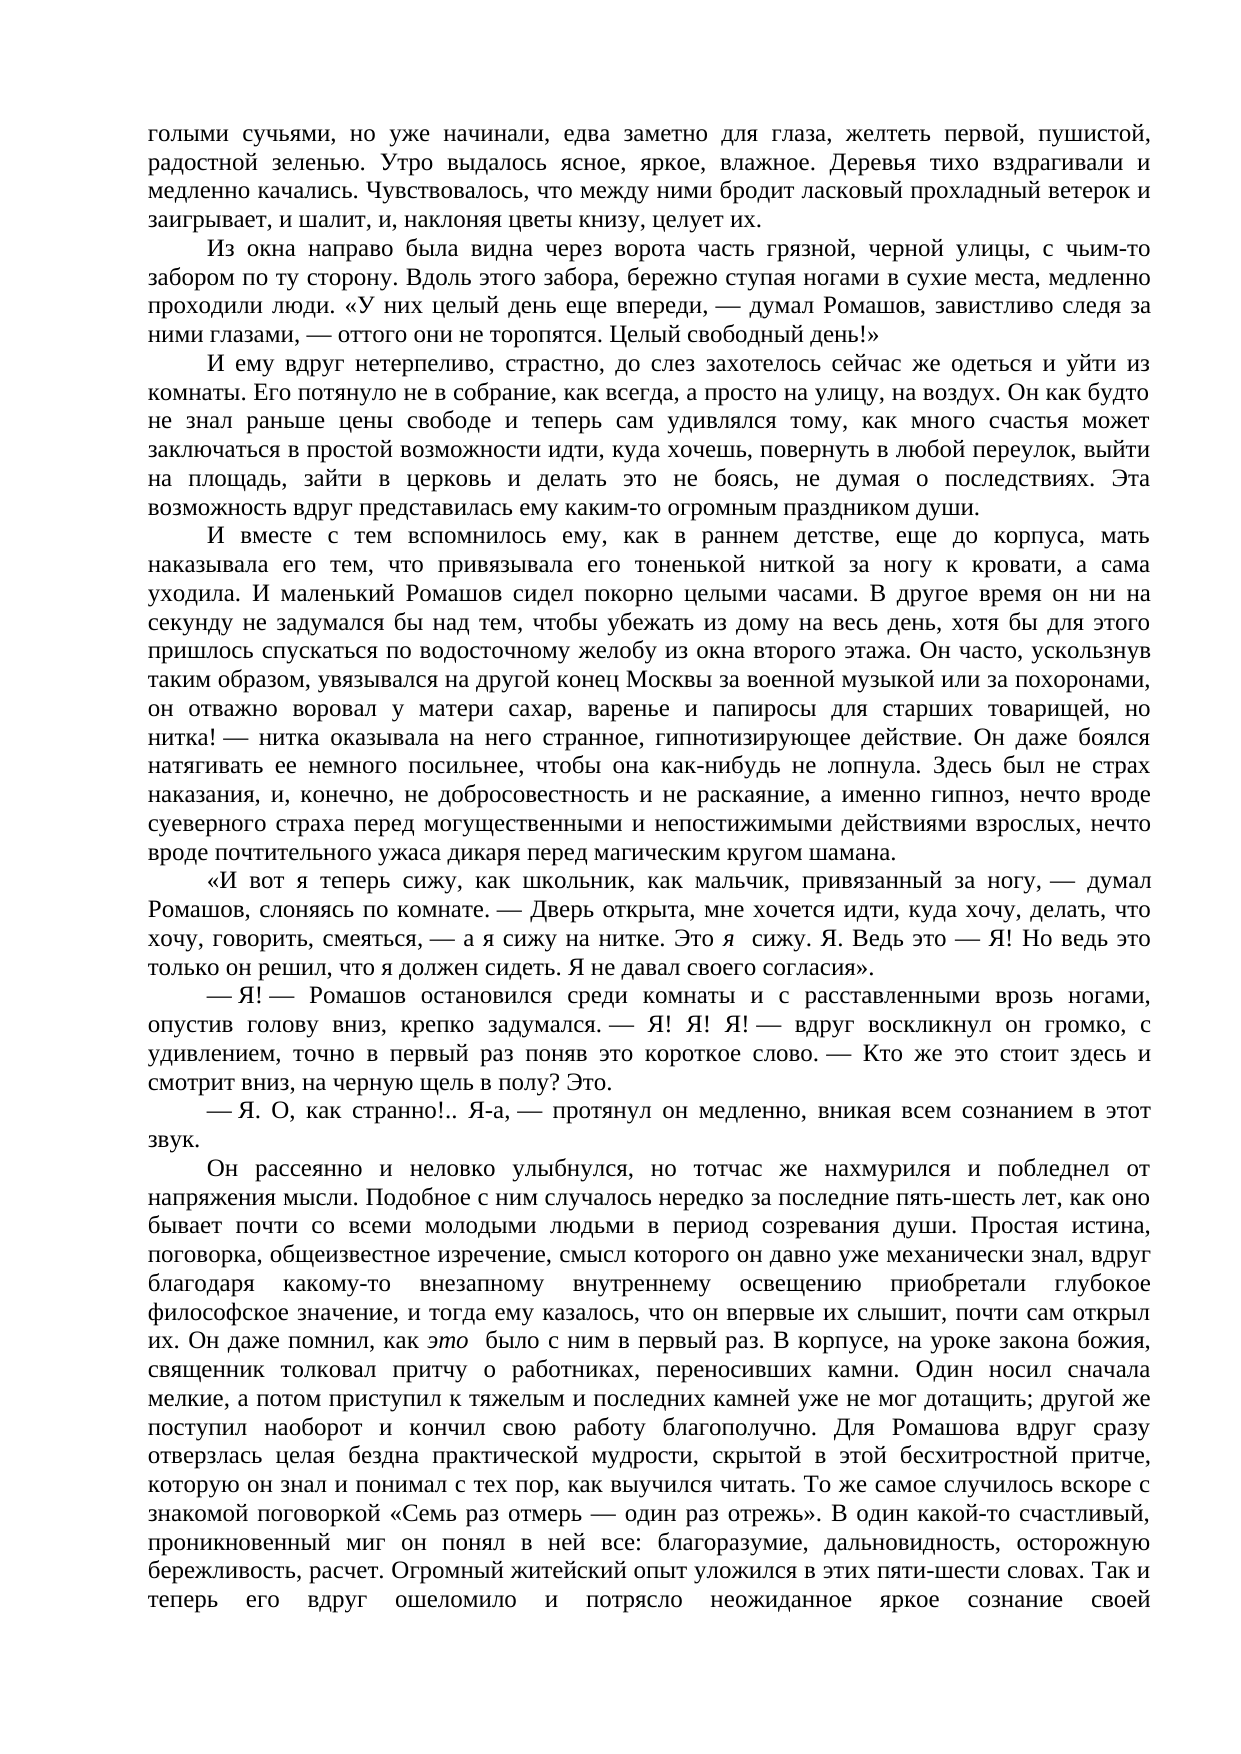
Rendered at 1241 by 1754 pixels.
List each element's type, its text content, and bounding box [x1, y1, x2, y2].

text Он рассеянно и неловко улыбнулся, но тотчас же нахмурился и побледнел от напряжения мысли. Подобное с ним случалось нередко за последние пять-шесть лет, как оно бывает почти со всеми молодыми людьми в период созревания души. Простая истина, поговорка, общеизвестное изречение, смысл которого он давно уже механически знал, вдруг благодаря какому-то внезапному внутреннему освещению приобретали глубокое философское значение, и тогда ему казалось, что он впервые их слышит, почти сам открыл их. Он даже помнил, как это было с ним в первый раз. В корпусе, на уроке закона божия, священник толковал притчу о работниках, переносивших камни. Один носил сначала мелкие, а потом приступил к тяжелым и последних камней уже не мог дотащить; другой же поступил наоборот и кончил свою работу благополучно. Для Ромашова вдруг сразу отверзлась целая бездна практической мудрости, скрытой в этой бесхитростной притче, которую он знал и понимал с тех пор, как выучился читать. То же самое случилось вскоре с знакомой поговоркой «Семь раз отмерь — один раз отрежь». В один какой-то счастливый, проникновенный миг он понял в ней все: благоразумие, дальновидность, осторожную бережливость, расчет. Огромный житейский опыт уложился в этих пяти-шести словах. Так и теперь его вдруг ошеломило и потрясло неожиданное яркое сознание своей [148, 1153, 1152, 1613]
text — Я. О, как странно!.. Я-а, — протянул он медленно, вникая всем сознанием в этот звук. [148, 1096, 1152, 1153]
text И вместе с тем вспомнилось ему, как в раннем детстве, еще до корпуса, мать наказывала его тем, что привязывала его тоненькой ниткой за ногу к кровати, а сама уходила. И маленький Ромашов сидел покорно целыми часами. В другое время он ни на секунду не задумался бы над тем, чтобы убежать из дому на весь день, хотя бы для этого пришлось спускаться по водосточному желобу из окна второго этажа. Он часто, ускользнув таким образом, увязывался на другой конец Москвы за военной музыкой или за похоронами, он отважно воровал у матери сахар, варенье и папиросы для старших товарищей, но нитка! — нитка оказывала на него странное, гипнотизирующее действие. Он даже боялся натягивать ее немного посильнее, чтобы она как-нибудь не лопнула. Здесь был не страх наказания, и, конечно, не добросовестность и не раскаяние, а именно гипноз, нечто вроде суеверного страха перед могущественными и непостижимыми действиями взрослых, нечто вроде почтительного ужаса дикаря перед магическим кругом шамана. [148, 521, 1152, 866]
text голыми сучьями, но уже начинали, едва заметно для глаза, желтеть первой, пушистой, радостной зеленью. Утро выдалось ясное, яркое, влажное. Деревья тихо вздрагивали и медленно качались. Чувствовалось, что между ними бродит ласковый прохладный ветерок и заигрывает, и шалит, и, наклоняя цветы книзу, целует их. [148, 118, 1152, 233]
text — Я! — Ромашов остановился среди комнаты и с расставленными врозь ногами, опустив голову вниз, крепко задумался. — Я! Я! Я! — вдруг воскликнул он громко, с удивлением, точно в первый раз поняв это короткое слово. — Кто же это стоит здесь и смотрит вниз, на черную щель в полу? Это. [148, 981, 1152, 1096]
text И ему вдруг нетерпеливо, страстно, до слез захотелось сейчас же одеться и уйти из комнаты. Его потянуло не в собрание, как всегда, а просто на улицу, на воздух. Он как будто не знал раньше цены свободе и теперь сам удивлялся тому, как много счастья может заключаться в простой возможности идти, куда хочешь, повернуть в любой переулок, выйти на площадь, зайти в церковь и делать это не боясь, не думая о последствиях. Эта возможность вдруг представилась ему каким-то огромным праздником души. [148, 348, 1152, 521]
text «И вот я теперь сижу, как школьник, как мальчик, привязанный за ногу, — думал Ромашов, слоняясь по комнате. — Дверь открыта, мне хочется идти, куда хочу, делать, что хочу, говорить, смеяться, — а я сижу на нитке. Это я сижу. Я. Ведь это — Я! Но ведь это только он решил, что я должен сидеть. Я не давал своего согласия». [148, 866, 1152, 981]
text Из окна направо была видна через ворота часть грязной, черной улицы, с чьим-то забором по ту сторону. Вдоль этого забора, бережно ступая ногами в сухие места, медленно проходили люди. «У них целый день еще впереди, — думал Ромашов, завистливо следя за ними глазами, — оттого они не торопятся. Целый свободный день!» [148, 233, 1152, 348]
